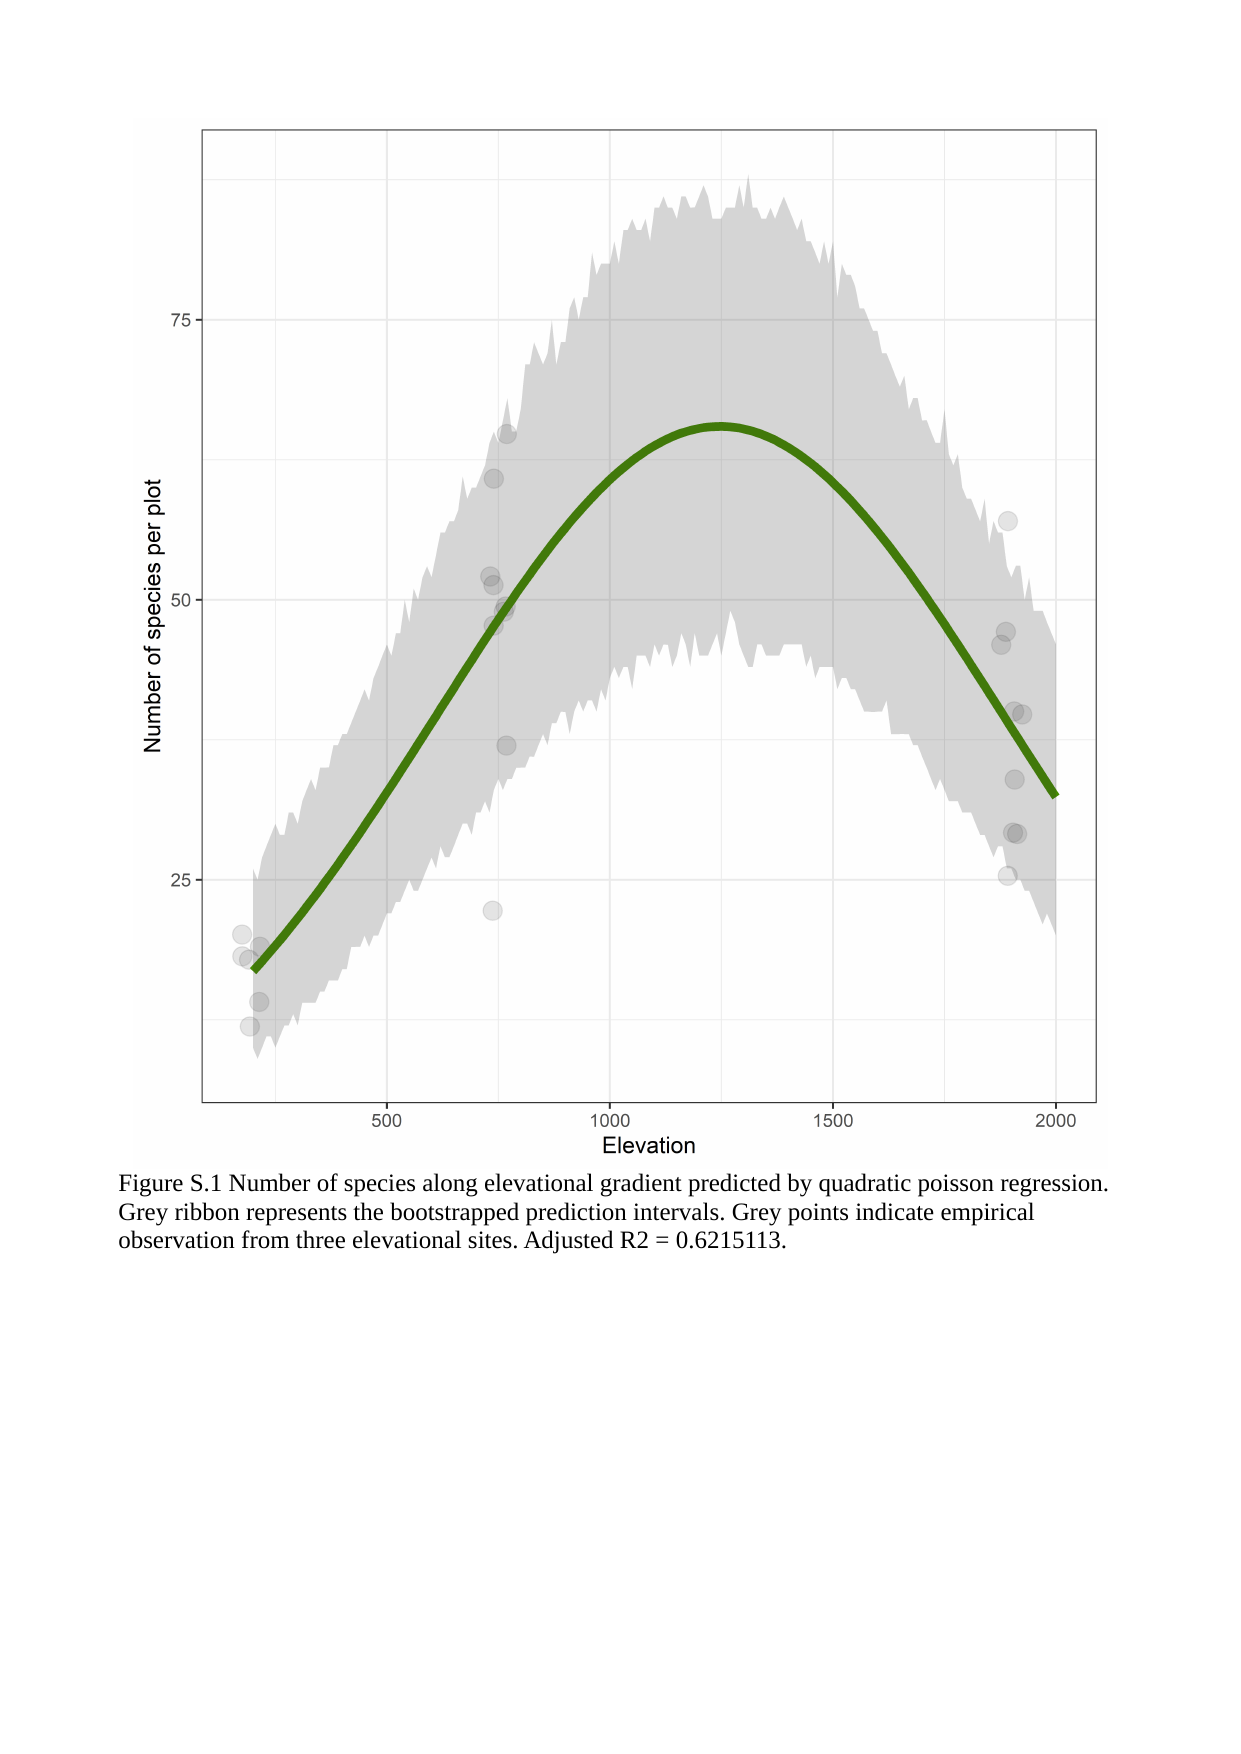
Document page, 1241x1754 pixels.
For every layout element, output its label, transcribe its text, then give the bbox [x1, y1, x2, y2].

text Figure S.1 Number of species along elevational gradient predicted by quadratic poisson regression. Grey ribbon represents the bootstrapped prediction intervals. Grey points indicate empirical observation from three elevational sites. Adjusted R2 = 0.6215113. [118, 118, 1122, 1254]
picture [132, 118, 1108, 1169]
